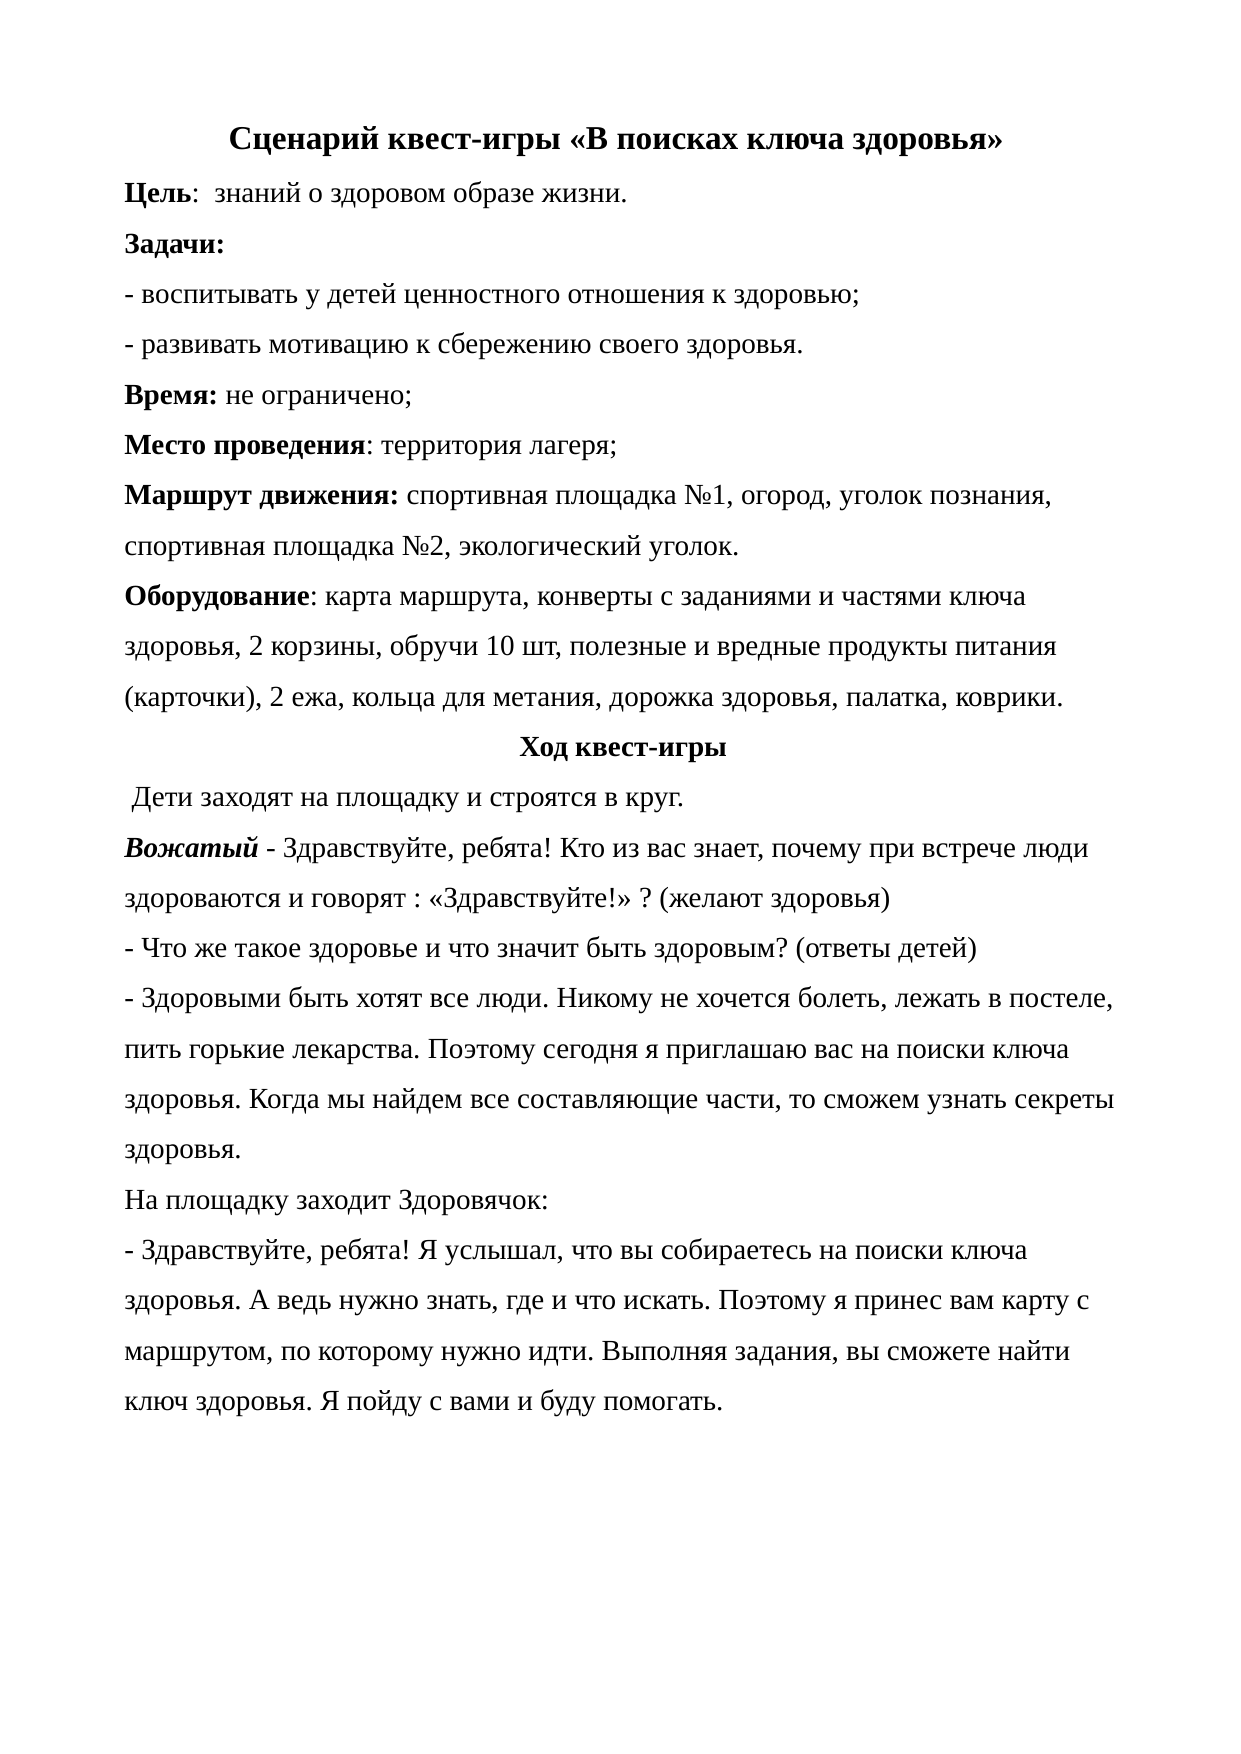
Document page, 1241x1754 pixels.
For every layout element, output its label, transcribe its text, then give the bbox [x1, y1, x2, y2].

text Сценарий квест-игры «В поисках ключа здоровья» [118, 118, 1122, 156]
text Время: не ограничено; Место проведения: территория лагеря; Маршрут движения: спортивная площадка №1, огород, уголок познания, спортивная площадка №2, экологический уголок. Оборудование: карта маршрута, конверты с заданиями и частями ключа здоровья, 2 корзины, обручи 10 шт, полезные и вредные продукты питания (карточки), 2 ежа, кольца для метания, дорожка здоровья, палатка, коврики. [124, 377, 1122, 712]
text Цель: знаний о здоровом образе жизни. Задачи: - воспитывать у детей ценностного отношения к здоровью; - развивать мотивацию к сбережению своего здоровья. [124, 176, 1122, 360]
text Дети заходят на площадку и строятся в круг. Вожатый - Здравствуйте, ребята! Кто из вас знает, почему при встрече люди здороваются и говорят : «Здравствуйте!» ? (желают здоровья) - Что же такое здоровье и что значит быть здоровым? (ответы детей) - Здоровыми быть хотят все люди. Никому не хочется болеть, лежать в постеле, пить горькие лекарства. Поэтому сегодня я приглашаю вас на поиски ключа здоровья. Когда мы найдем все составляющие части, то сможем узнать секреты здоровья. На площадку заходит Здоровячок: - Здравствуйте, ребята! Я услышал, что вы собираетесь на поиски ключа здоровья. А ведь нужно знать, где и что искать. Поэтому я принес вам карту с маршрутом, по которому нужно идти. Выполняя задания, вы сможете найти ключ здоровья. Я пойду с вами и буду помогать. [124, 779, 1122, 1460]
text Ход квест-игры [124, 729, 1122, 763]
